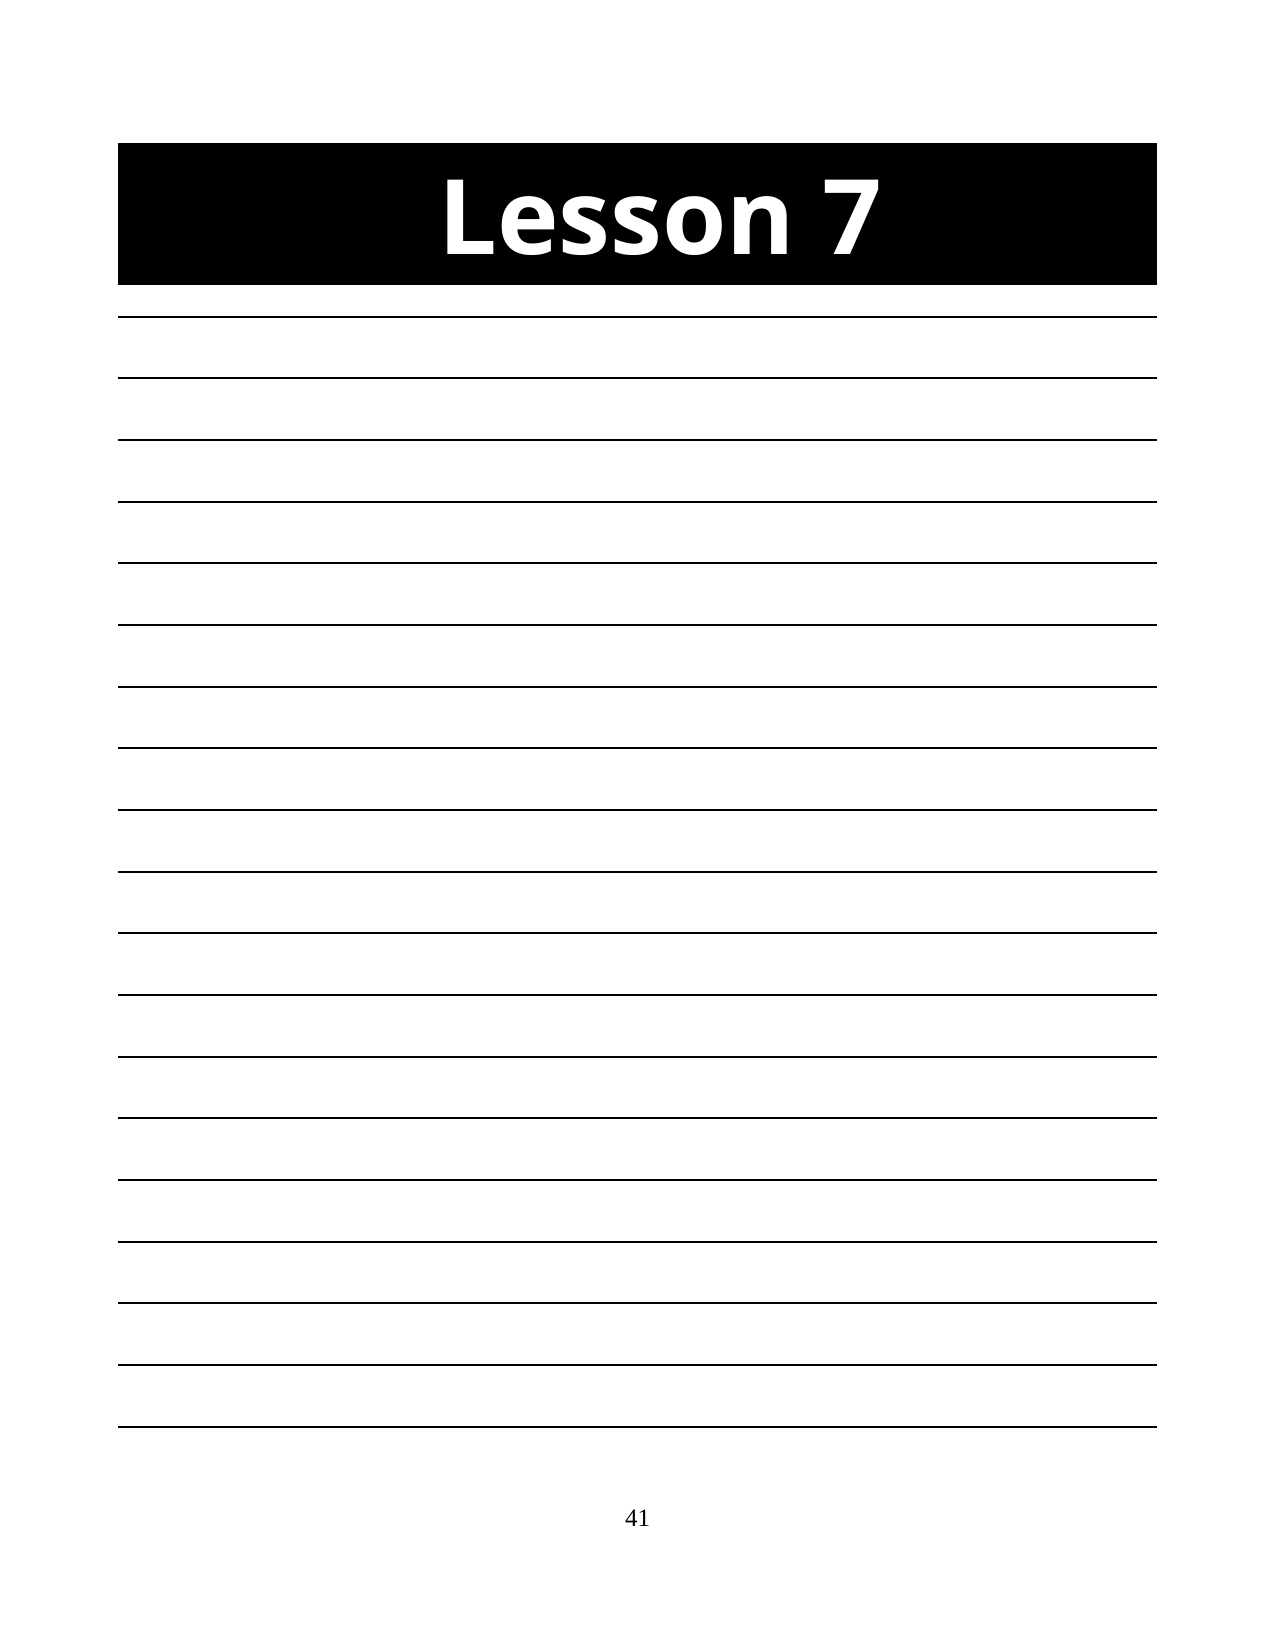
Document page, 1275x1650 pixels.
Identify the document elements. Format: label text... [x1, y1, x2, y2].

subtitle Lesson 7 [118, 143, 1157, 285]
